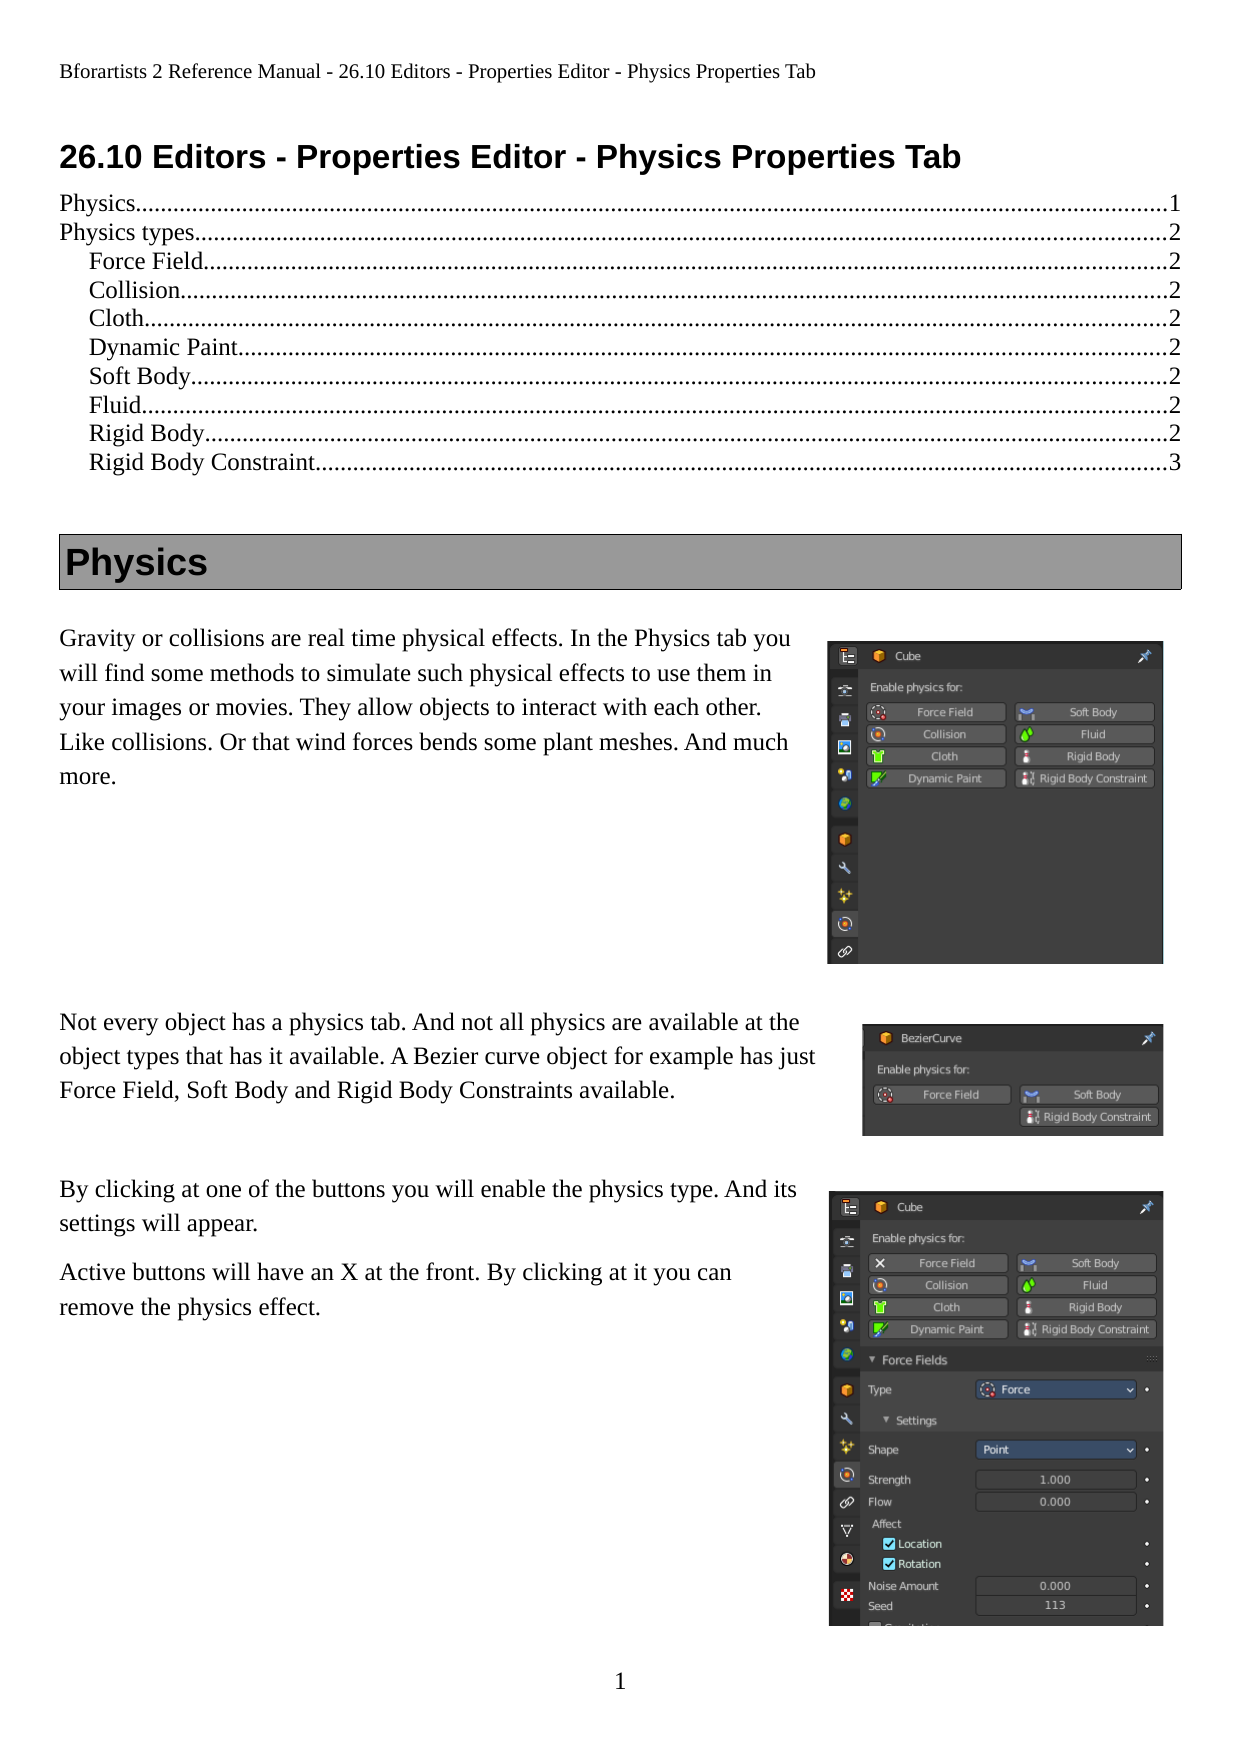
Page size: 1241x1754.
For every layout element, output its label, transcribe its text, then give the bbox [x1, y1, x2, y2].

picture [827, 641, 1164, 964]
text Physics 1 [59, 188, 1181, 217]
table_header Physics [60, 535, 1181, 589]
text Rigid Body Constraint 3 [88, 447, 1181, 476]
text Dynamic Paint 2 [88, 332, 1181, 361]
text Collision 2 [88, 275, 1181, 303]
text Gravity or collisions are real time physical effects. In the Physics tab you will find some methods to simulate such physical effects to use them in your images or movies. They allow objects to interact with each other. Like collisions. Or that wind forces bends some plant meshes. And much more. [59, 623, 1181, 790]
text Fluid 2 [88, 390, 1181, 418]
subtitle 26.10 Editors - Properties Editor - Physics Properties Tab [59, 138, 1181, 176]
text Soft Body 2 [88, 361, 1181, 390]
text Rigid Body 2 [88, 418, 1181, 447]
text Cloth 2 [88, 303, 1181, 332]
text Force Field 2 [88, 246, 1181, 275]
text Not every object has a physics tab. And not all physics are available at the object types that has it available. A Bezier curve object for example has just Force Field, Soft Body and Rigid Body Constraints available. [59, 1007, 1181, 1104]
text Physics types 2 [59, 217, 1181, 246]
text By clicking at one of the buttons you will enable the physics type. And its settings will appear. [59, 1174, 1181, 1237]
picture [862, 1024, 1164, 1136]
text Active buttons will have an X at the front. By clicking at it you can remove the physics effect. [59, 1257, 828, 1320]
picture [828, 1191, 1164, 1626]
